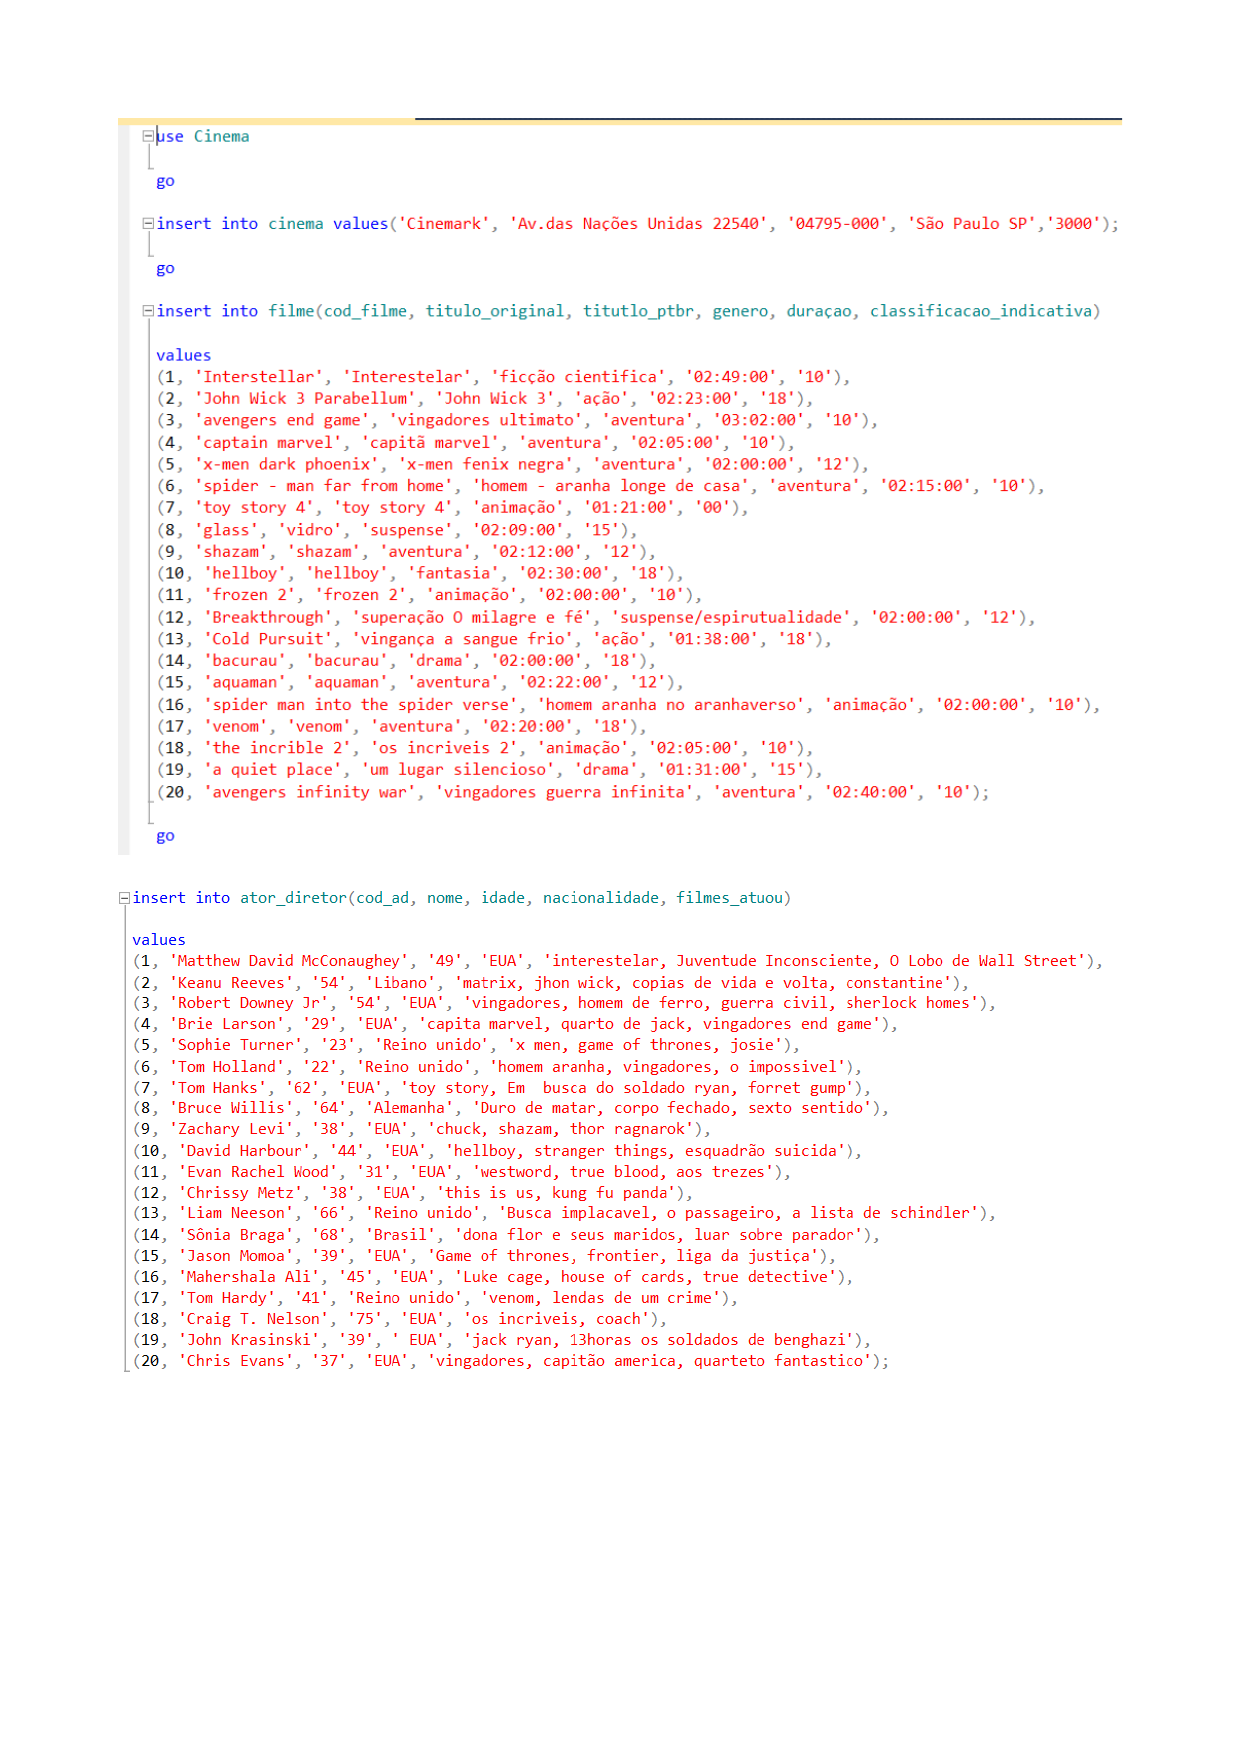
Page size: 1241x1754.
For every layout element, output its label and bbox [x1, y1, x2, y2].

picture [118, 888, 1123, 1411]
picture [118, 118, 1123, 855]
